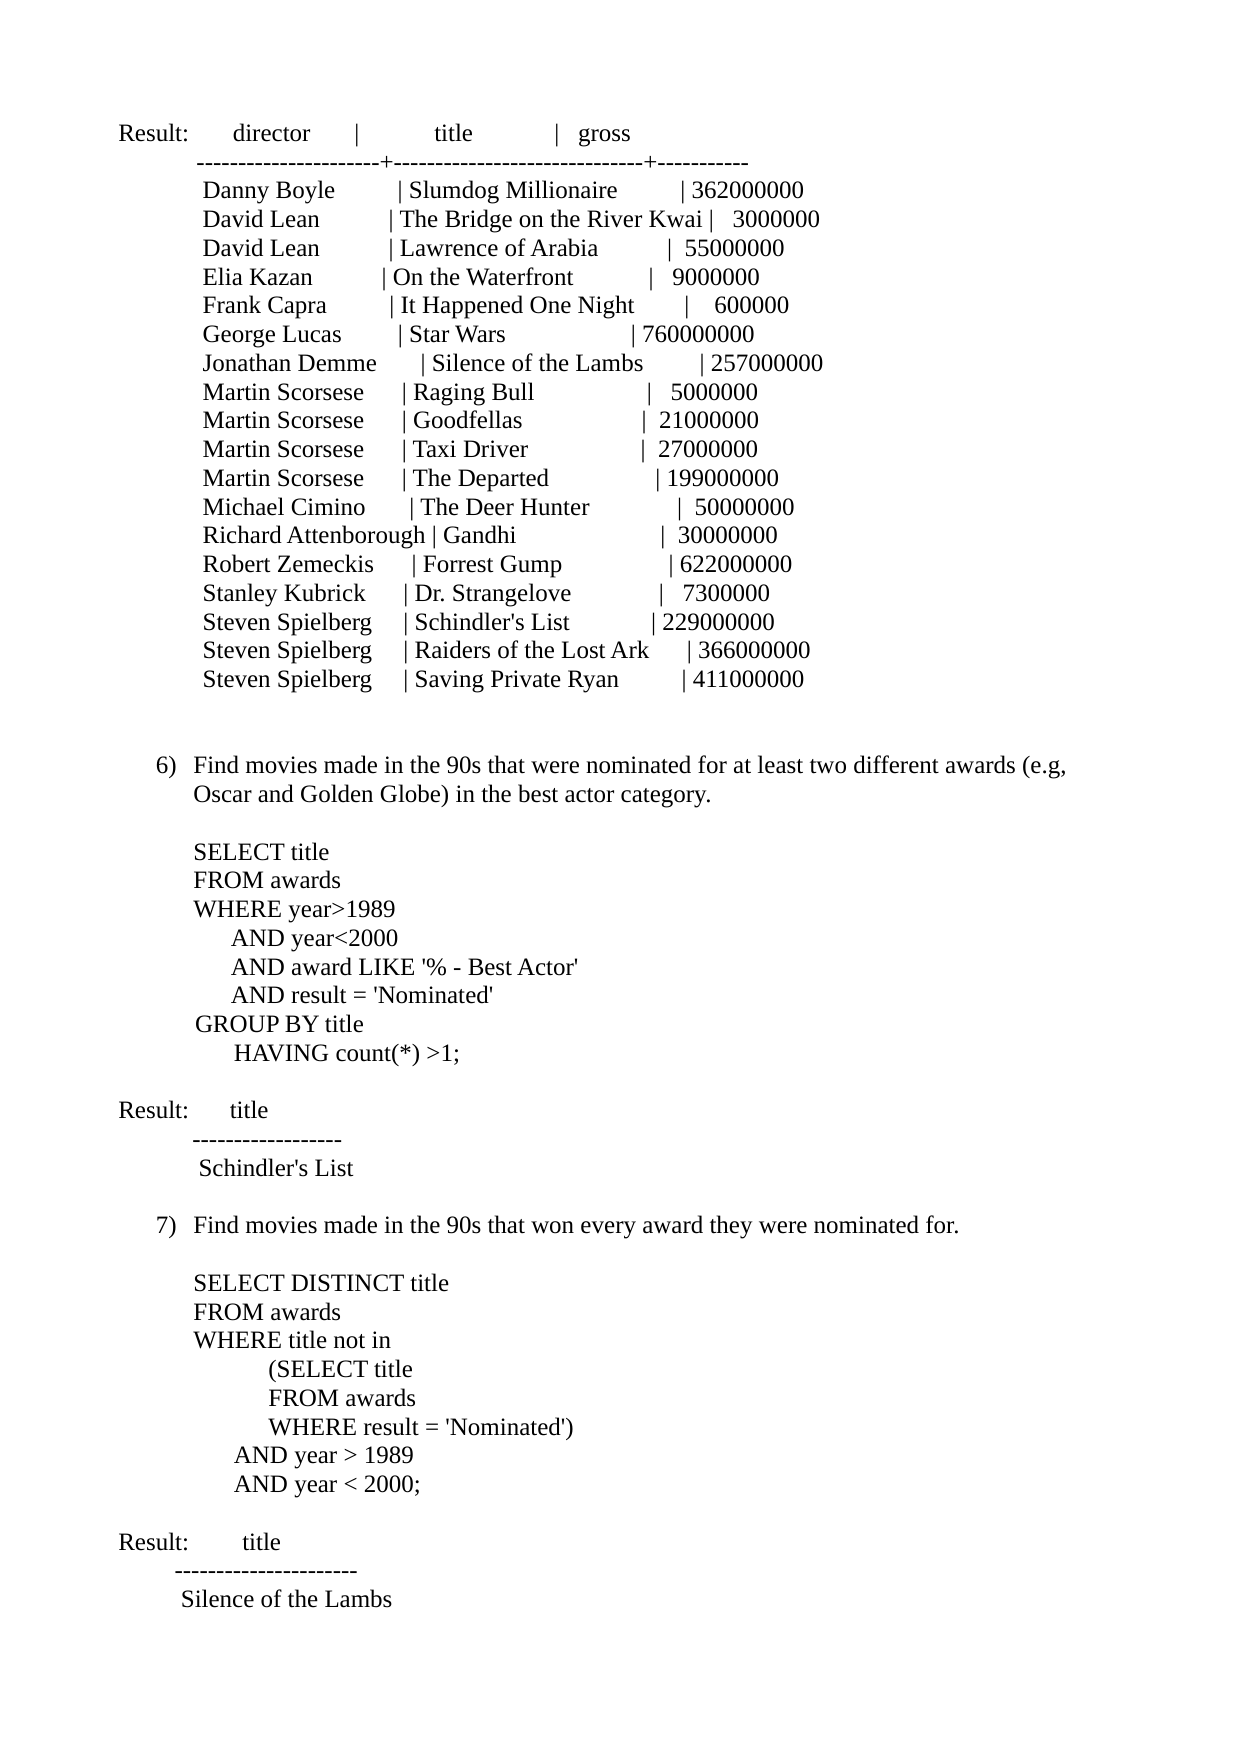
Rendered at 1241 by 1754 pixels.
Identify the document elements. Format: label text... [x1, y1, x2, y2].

list WHERE result = 'Nominated') [231, 1412, 1122, 1441]
text Steven Spielberg | Saving Private Ryan | 411000000 [196, 664, 1122, 693]
list Find movies made in the 90s that won every award they were nominated for. [156, 1211, 1122, 1239]
text Silence of the Lambs [174, 1584, 1122, 1613]
text Danny Boyle | Slumdog Millionaire | 362000000 [196, 176, 1122, 204]
list WHERE year>1989 [156, 894, 1122, 923]
text ----------------------+------------------------------+----------- [196, 147, 1122, 176]
text Martin Scorsese | Goodfellas | 21000000 [196, 406, 1122, 434]
list AND year < 2000; [196, 1469, 1122, 1498]
list Find movies made in the 90s that were nominated for at least two different awards (e.g, Oscar and Golden Globe) in the best actor category. [156, 751, 1122, 808]
text Schindler's List [118, 1153, 1122, 1182]
list (SELECT title [231, 1354, 1122, 1383]
list HAVING count(*) >1; [196, 1038, 1122, 1067]
list SELECT DISTINCT title [156, 1268, 1122, 1297]
text Jonathan Demme | Silence of the Lambs | 257000000 [196, 348, 1122, 377]
text Martin Scorsese | Taxi Driver | 27000000 [196, 434, 1122, 463]
text Martin Scorsese | The Departed | 199000000 [196, 463, 1122, 492]
text Stanley Kubrick | Dr. Strangelove | 7300000 [196, 578, 1122, 607]
list AND year > 1989 [196, 1441, 1122, 1469]
text Martin Scorsese | Raging Bull | 5000000 [196, 377, 1122, 406]
text Frank Capra | It Happened One Night | 600000 [196, 291, 1122, 319]
text Result: title [118, 1096, 1122, 1124]
text George Lucas | Star Wars | 760000000 [196, 319, 1122, 348]
list FROM awards [231, 1383, 1122, 1412]
text Steven Spielberg | Raiders of the Lost Ark | 366000000 [196, 636, 1122, 664]
list WHERE title not in [156, 1326, 1122, 1354]
text Robert Zemeckis | Forrest Gump | 622000000 [196, 549, 1122, 578]
text Richard Attenborough | Gandhi | 30000000 [196, 521, 1122, 549]
list AND year<2000 [193, 923, 1122, 952]
list AND result = 'Nominated' [193, 981, 1122, 1009]
text Result: director | title | gross [118, 118, 1122, 147]
text Result: title [118, 1527, 1122, 1556]
list SELECT title [156, 837, 1122, 866]
text ---------------------- [174, 1556, 1122, 1584]
list AND award LIKE '% - Best Actor' [193, 952, 1122, 981]
text Michael Cimino | The Deer Hunter | 50000000 [196, 492, 1122, 521]
text Elia Kazan | On the Waterfront | 9000000 [196, 262, 1122, 291]
text David Lean | Lawrence of Arabia | 55000000 [196, 233, 1122, 262]
list GROUP BY title [157, 1009, 1122, 1038]
text David Lean | The Bridge on the River Kwai | 3000000 [196, 204, 1122, 233]
list FROM awards [156, 1297, 1122, 1326]
text Steven Spielberg | Schindler's List | 229000000 [196, 607, 1122, 636]
list FROM awards [156, 866, 1122, 894]
text ------------------ [118, 1124, 1122, 1153]
